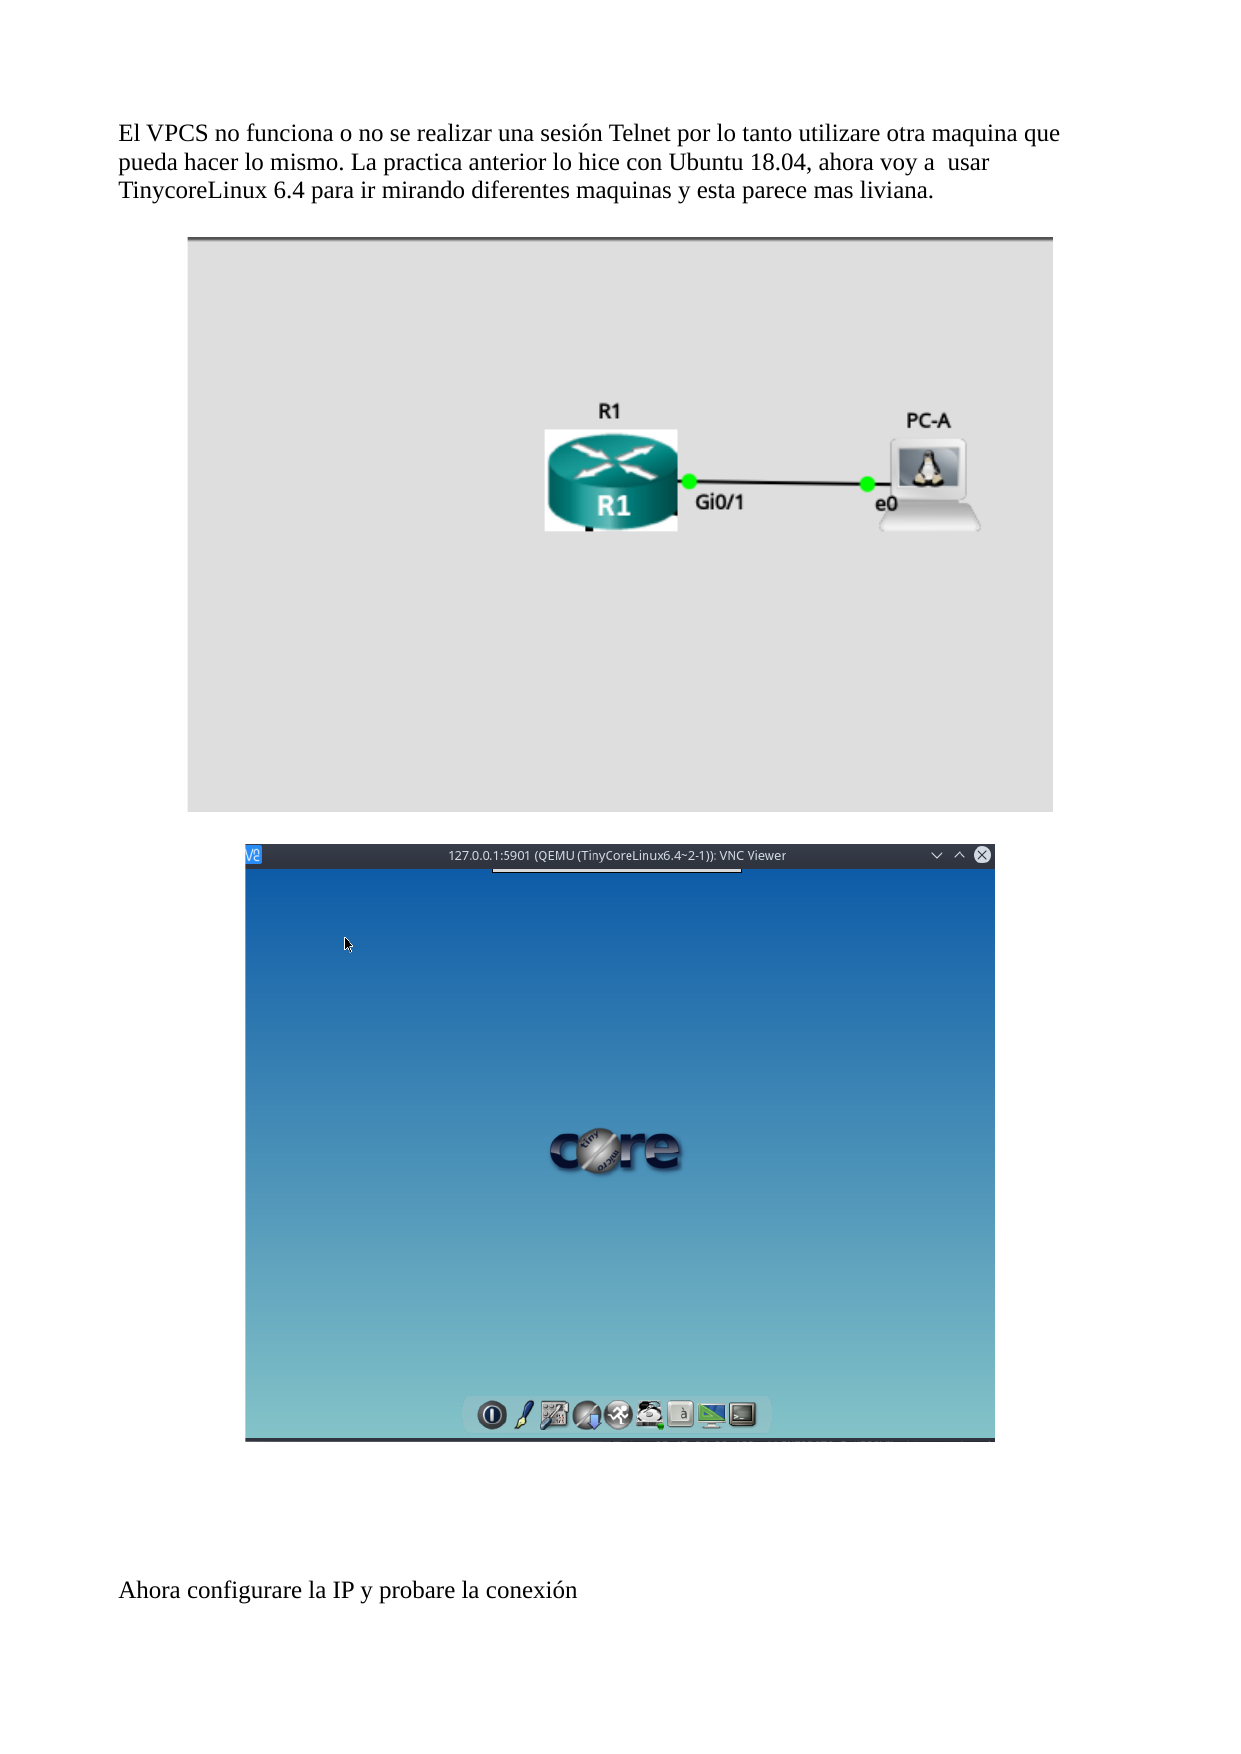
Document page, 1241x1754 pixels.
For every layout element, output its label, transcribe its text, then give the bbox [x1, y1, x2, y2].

picture [245, 844, 995, 1442]
text El VPCS no funciona o no se realizar una sesión Telnet por lo tanto utilizare otra maquina que pueda hacer lo mismo. La practica anterior lo hice con Ubuntu 18.04, ahora voy a usar TinycoreLinux 6.4 para ir mirando diferentes maquinas y esta parece mas liviana. [118, 118, 1122, 204]
text Ahora configurare la IP y probare la conexión [118, 1575, 1122, 1604]
picture [187, 237, 1053, 812]
